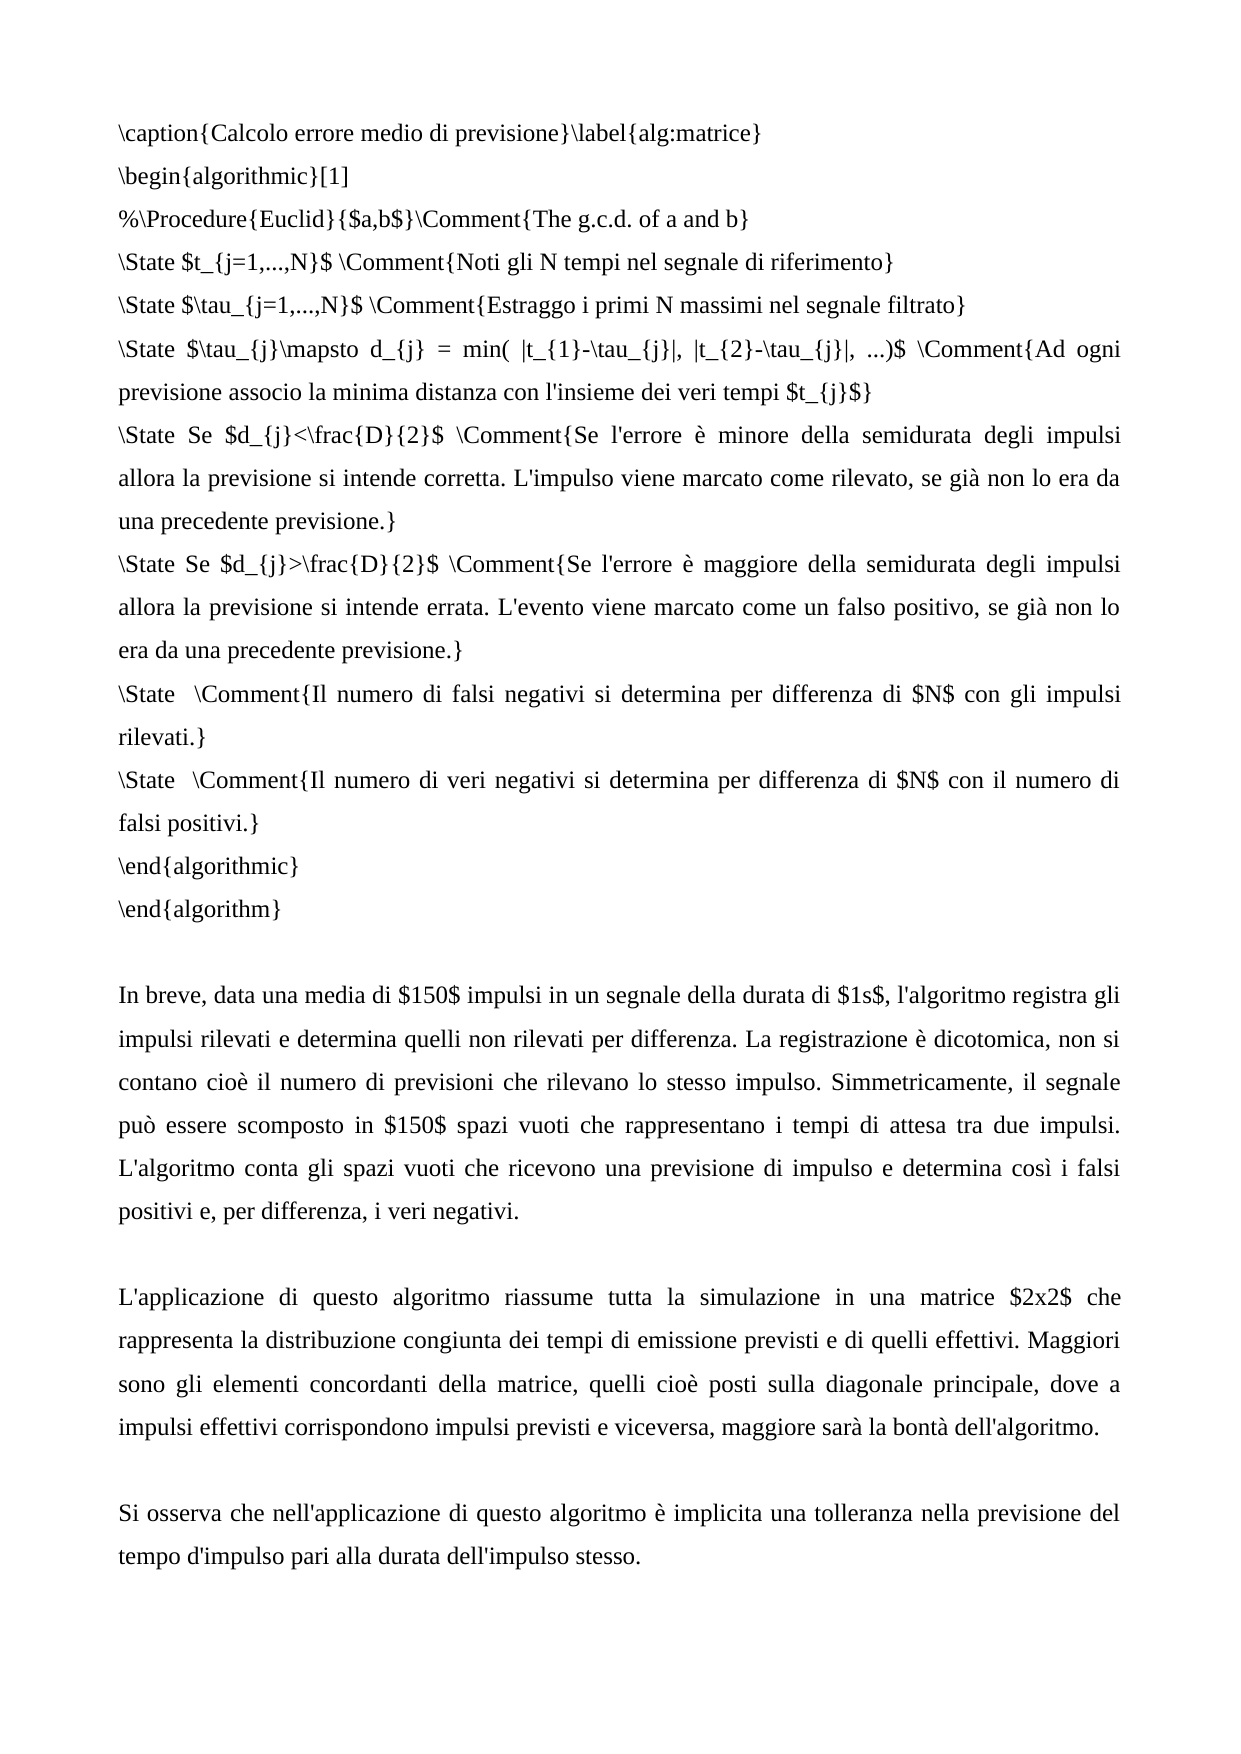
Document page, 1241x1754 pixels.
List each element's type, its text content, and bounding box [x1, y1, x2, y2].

text \State Se $d_{j}>\frac{D}{2}$ \Comment{Se l'errore è maggiore della semidurata degli impulsi allora la previsione si intende errata. L'evento viene marcato come un falso positivo, se già non lo era da una precedente previsione.} [118, 549, 1122, 664]
text \State Se $d_{j}<\frac{D}{2}$ \Comment{Se l'errore è minore della semidurata degli impulsi allora la previsione si intende corretta. L'impulso viene marcato come rilevato, se già non lo era da una precedente previsione.} [118, 420, 1122, 535]
text \end{algorithmic} [118, 851, 1122, 880]
text In breve, data una media di $150$ impulsi in un segnale della durata di $1s$, l'algoritmo registra gli impulsi rilevati e determina quelli non rilevati per differenza. La registrazione è dicotomica, non si contano cioè il numero di previsioni che rilevano lo stesso impulso. Simmetricamente, il segnale può essere scomposto in $150$ spazi vuoti che rappresentano i tempi di attesa tra due impulsi. L'algoritmo conta gli spazi vuoti che ricevono una previsione di impulso e determina così i falsi positivi e, per differenza, i veri negativi. [118, 981, 1122, 1225]
text \State \Comment{Il numero di veri negativi si determina per differenza di $N$ con il numero di falsi positivi.} [118, 765, 1122, 837]
text \State $\tau_{j}\mapsto d_{j} = min( |t_{1}-\tau_{j}|, |t_{2}-\tau_{j}|, ...)$ \Comment{Ad ogni previsione associo la minima distanza con l'insieme dei veri tempi $t_{j}$} [118, 334, 1122, 406]
text \end{algorithm} [118, 894, 1122, 923]
text \begin{algorithmic}[1] [118, 161, 1122, 190]
text %\Procedure{Euclid}{$a,b$}\Comment{The g.c.d. of a and b} [118, 204, 1122, 233]
text \caption{Calcolo errore medio di previsione}\label{alg:matrice} [118, 118, 1122, 147]
text \State $t_{j=1,...,N}$ \Comment{Noti gli N tempi nel segnale di riferimento} [118, 247, 1122, 276]
text L'applicazione di questo algoritmo riassume tutta la simulazione in una matrice $2x2$ che rappresenta la distribuzione congiunta dei tempi di emissione previsti e di quelli effettivi. Maggiori sono gli elementi concordanti della matrice, quelli cioè posti sulla diagonale principale, dove a impulsi effettivi corrispondono impulsi previsti e viceversa, maggiore sarà la bontà dell'algoritmo. [118, 1282, 1122, 1441]
text Si osserva che nell'applicazione di questo algoritmo è implicita una tolleranza nella previsione del tempo d'impulso pari alla durata dell'impulso stesso. [118, 1498, 1122, 1570]
text \State \Comment{Il numero di falsi negativi si determina per differenza di $N$ con gli impulsi rilevati.} [118, 679, 1122, 751]
text \State $\tau_{j=1,...,N}$ \Comment{Estraggo i primi N massimi nel segnale filtrato} [118, 291, 1122, 319]
